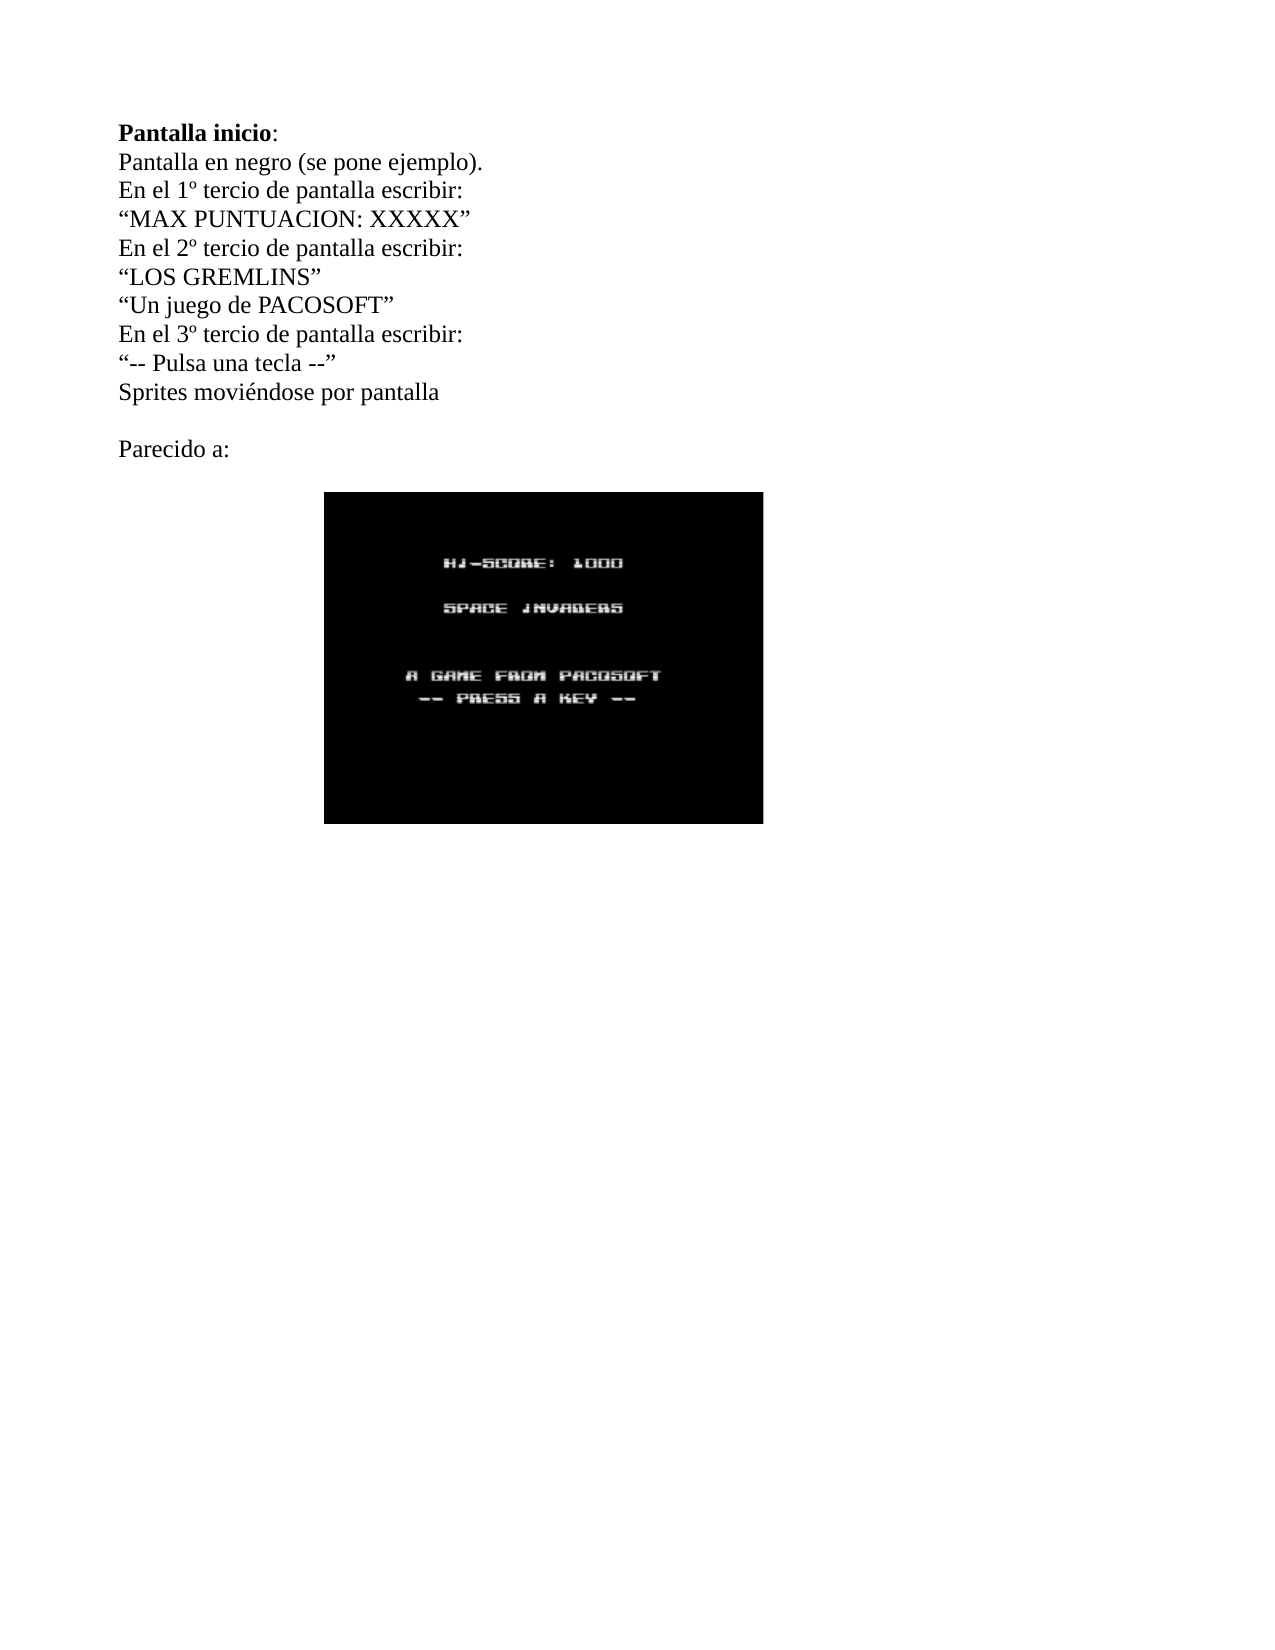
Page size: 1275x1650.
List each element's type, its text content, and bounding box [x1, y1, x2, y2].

text Pantalla inicio: [118, 118, 1157, 147]
text Sprites moviéndose por pantalla [118, 377, 1157, 406]
text En el 2º tercio de pantalla escribir: [118, 233, 1157, 262]
text “-- Pulsa una tecla --” [118, 348, 1157, 377]
text “MAX PUNTUACION: XXXXX” [118, 204, 1157, 233]
text “Un juego de PACOSOFT” [118, 291, 1157, 319]
text Parecido a: [118, 434, 1157, 463]
text En el 3º tercio de pantalla escribir: [118, 319, 1157, 348]
text “LOS GREMLINS” [118, 262, 1157, 291]
picture [324, 492, 764, 824]
text Pantalla en negro (se pone ejemplo). [118, 147, 1157, 176]
text En el 1º tercio de pantalla escribir: [118, 176, 1157, 204]
